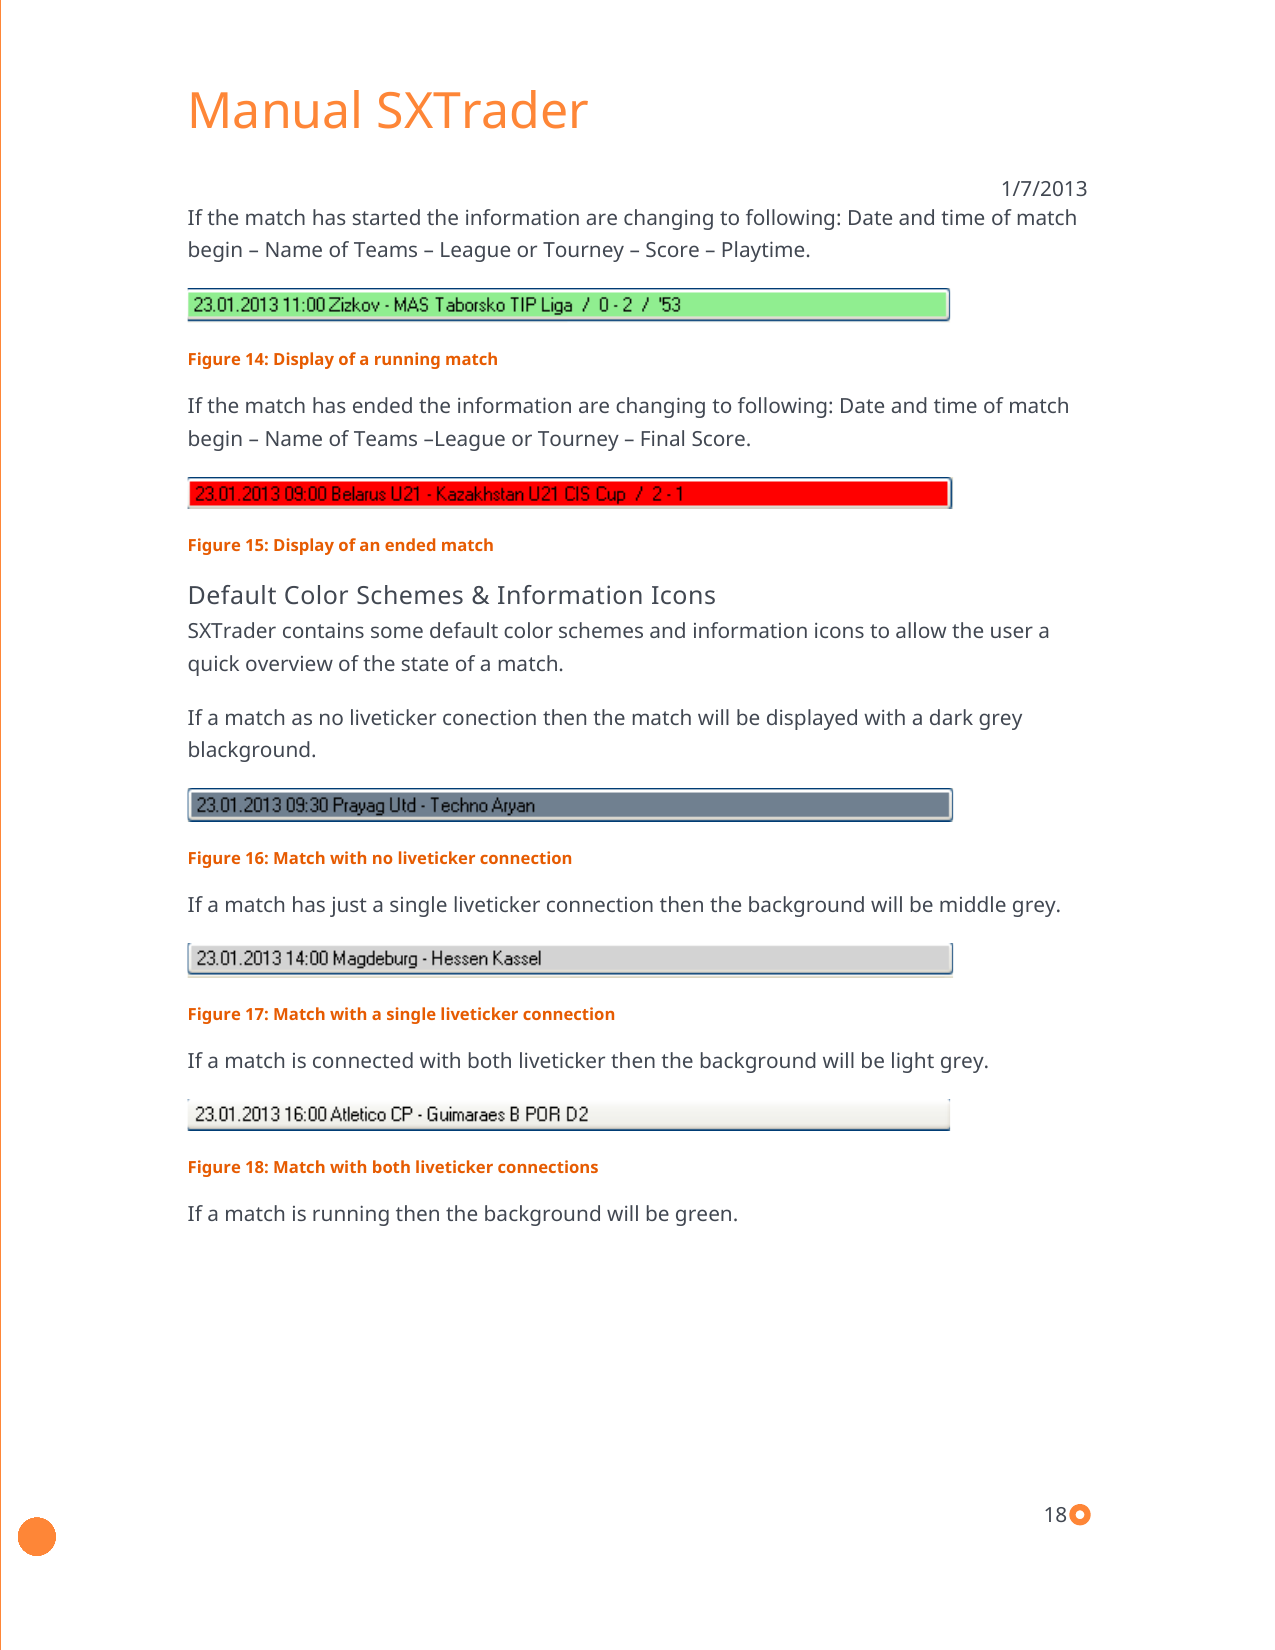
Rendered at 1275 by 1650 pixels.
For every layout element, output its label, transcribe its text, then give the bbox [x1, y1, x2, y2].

text Figure 18: Match with both liveticker connections [187, 1156, 1087, 1179]
text If a match is connected with both liveticker then the background will be light grey. [187, 1046, 1087, 1075]
text If a match is running then the background will be green. [187, 1199, 1087, 1228]
text Figure 15: Display of an ended match [187, 534, 1087, 557]
text If a match has just a single liveticker connection then the background will be middle grey. [187, 890, 1087, 918]
text Figure 16: Match with no liveticker connection [187, 846, 1087, 869]
text If the match has ended the information are changing to following: Date and time of match begin – Name of Teams –League or Tourney – Final Score. [187, 392, 1087, 453]
text Figure 17: Match with a single liveticker connection [187, 1003, 1087, 1026]
text If a match as no liveticker conection then the match will be displayed with a dark grey blackground. [187, 703, 1087, 764]
subtitle Default Color Schemes & Information Icons [187, 577, 1087, 611]
text If the match has started the information are changing to following: Date and time of match begin – Name of Teams – League or Tourney – Score – Playtime. [187, 203, 1087, 264]
text SXTrader contains some default color schemes and information icons to allow the user a quick overview of the state of a match. [187, 617, 1087, 678]
text Figure 14: Display of a running match [187, 348, 1087, 371]
